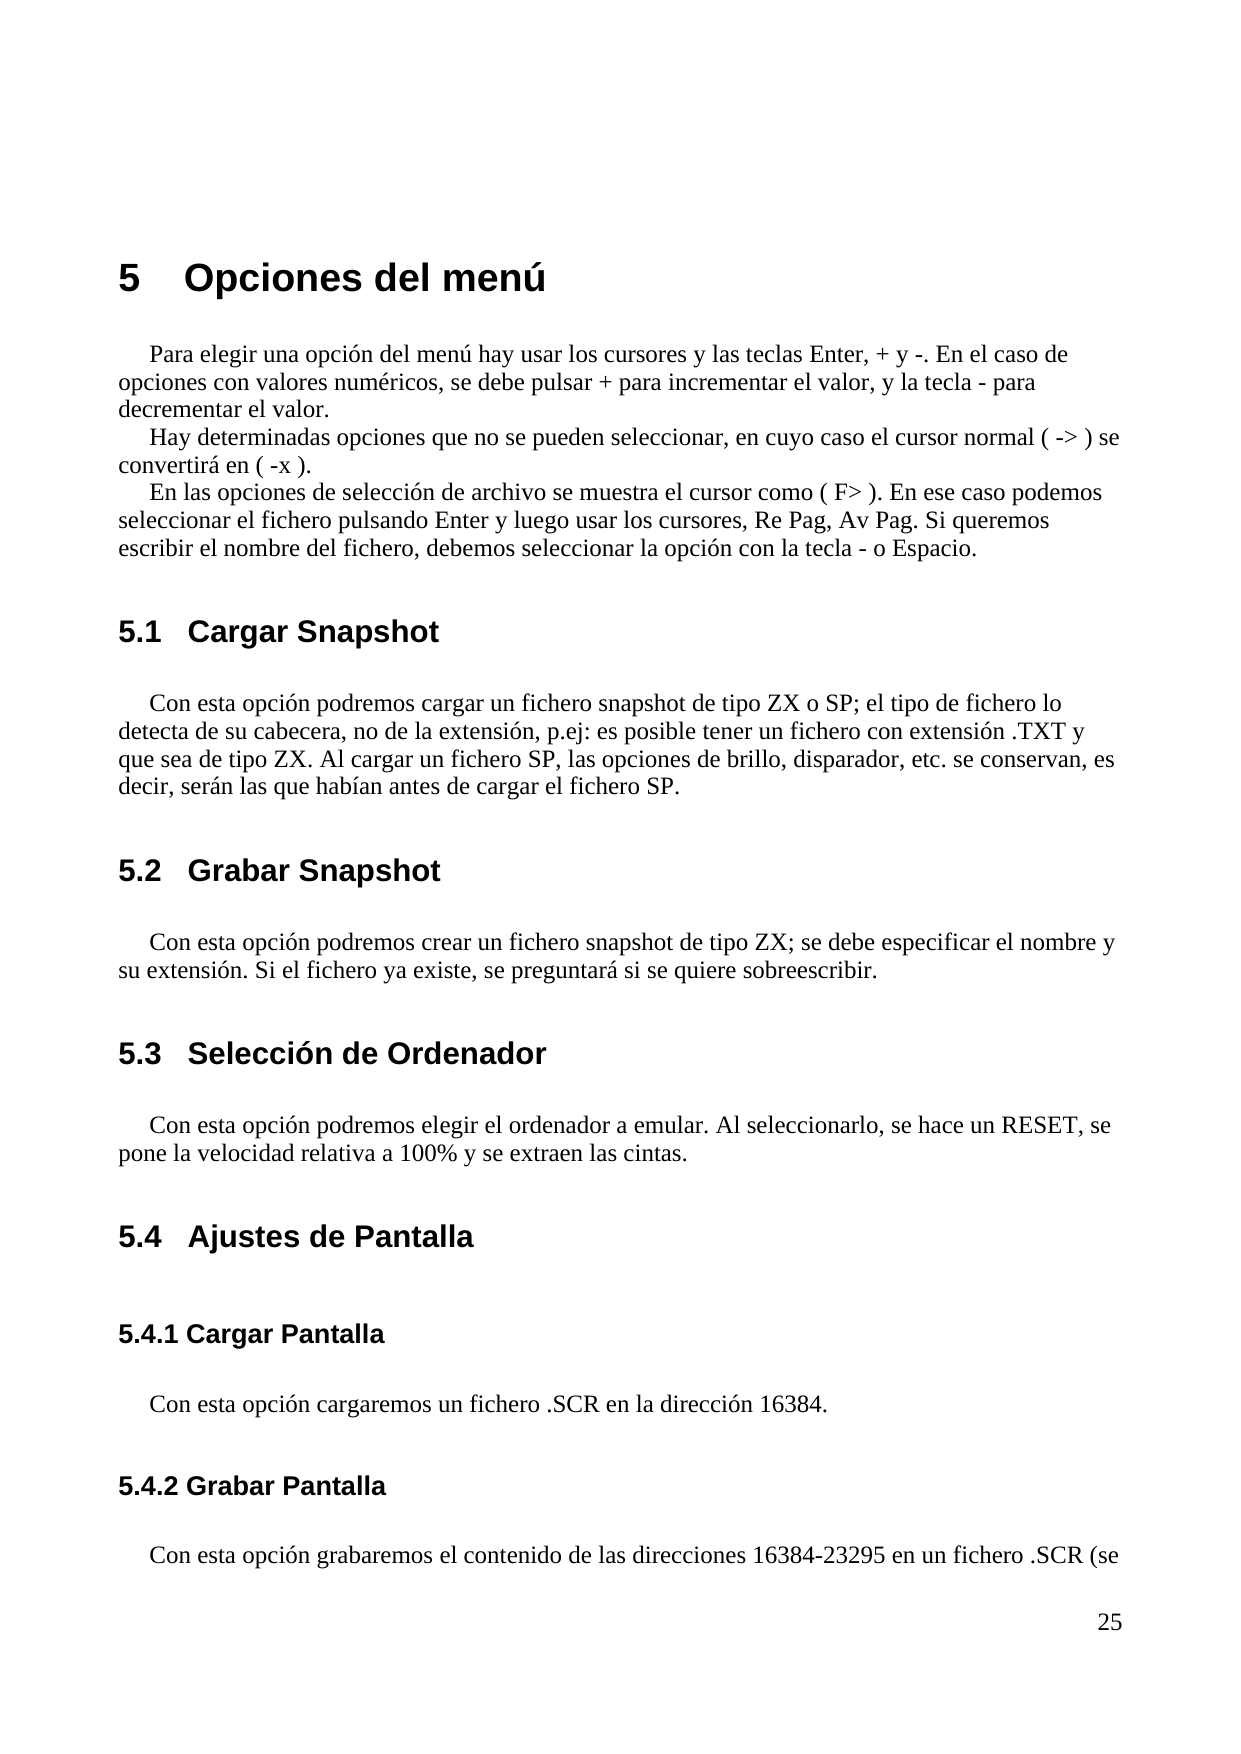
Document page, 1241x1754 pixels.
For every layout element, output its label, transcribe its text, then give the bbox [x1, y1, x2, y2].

subtitle 5.4 Ajustes de Pantalla [118, 1219, 1122, 1254]
subtitle 5.2 Grabar Snapshot [118, 853, 1122, 888]
text Con esta opción grabaremos el contenido de las direcciones 16384-23295 en un fichero .SCR (se [118, 1541, 1122, 1569]
text Con esta opción podremos cargar un fichero snapshot de tipo ZX o SP; el tipo de fichero lo detecta de su cabecera, no de la extensión, p.ej: es posible tener un fichero con extensión .TXT y que sea de tipo ZX. Al cargar un fichero SP, las opciones de brillo, disparador, etc. se conservan, es decir, serán las que habían antes de cargar el fichero SP. [118, 689, 1122, 800]
subtitle 5.4.1 Cargar Pantalla [118, 1319, 1122, 1350]
text Hay determinadas opciones que no se pueden seleccionar, en cuyo caso el cursor normal ( -> ) se convertirá en ( -x ). [118, 423, 1122, 478]
text Con esta opción cargaremos un fichero .SCR en la dirección 16384. [118, 1390, 1122, 1418]
text Con esta opción podremos crear un fichero snapshot de tipo ZX; se debe especificar el nombre y su extensión. Si el fichero ya existe, se preguntará si se quiere sobreescribir. [118, 928, 1122, 983]
text Con esta opción podremos elegir el ordenador a emular. Al seleccionarlo, se hace un RESET, se pone la velocidad relativa a 100% y se extraen las cintas. [118, 1111, 1122, 1167]
subtitle 5.1 Cargar Snapshot [118, 614, 1122, 649]
text Para elegir una opción del menú hay usar los cursores y las teclas Enter, + y -. En el caso de opciones con valores numéricos, se debe pulsar + para incrementar el valor, y la tecla - para decrementar el valor. [118, 340, 1122, 423]
subtitle 5.3 Selección de Ordenador [118, 1036, 1122, 1071]
subtitle 5.4.2 Grabar Pantalla [118, 1470, 1122, 1501]
text En las opciones de selección de archivo se muestra el cursor como ( F> ). En ese caso podemos seleccionar el fichero pulsando Enter y luego usar los cursores, Re Pag, Av Pag. Si queremos escribir el nombre del fichero, debemos seleccionar la opción con la tecla - o Espacio. [118, 478, 1122, 562]
subtitle 5 Opciones del menú [118, 256, 1122, 300]
